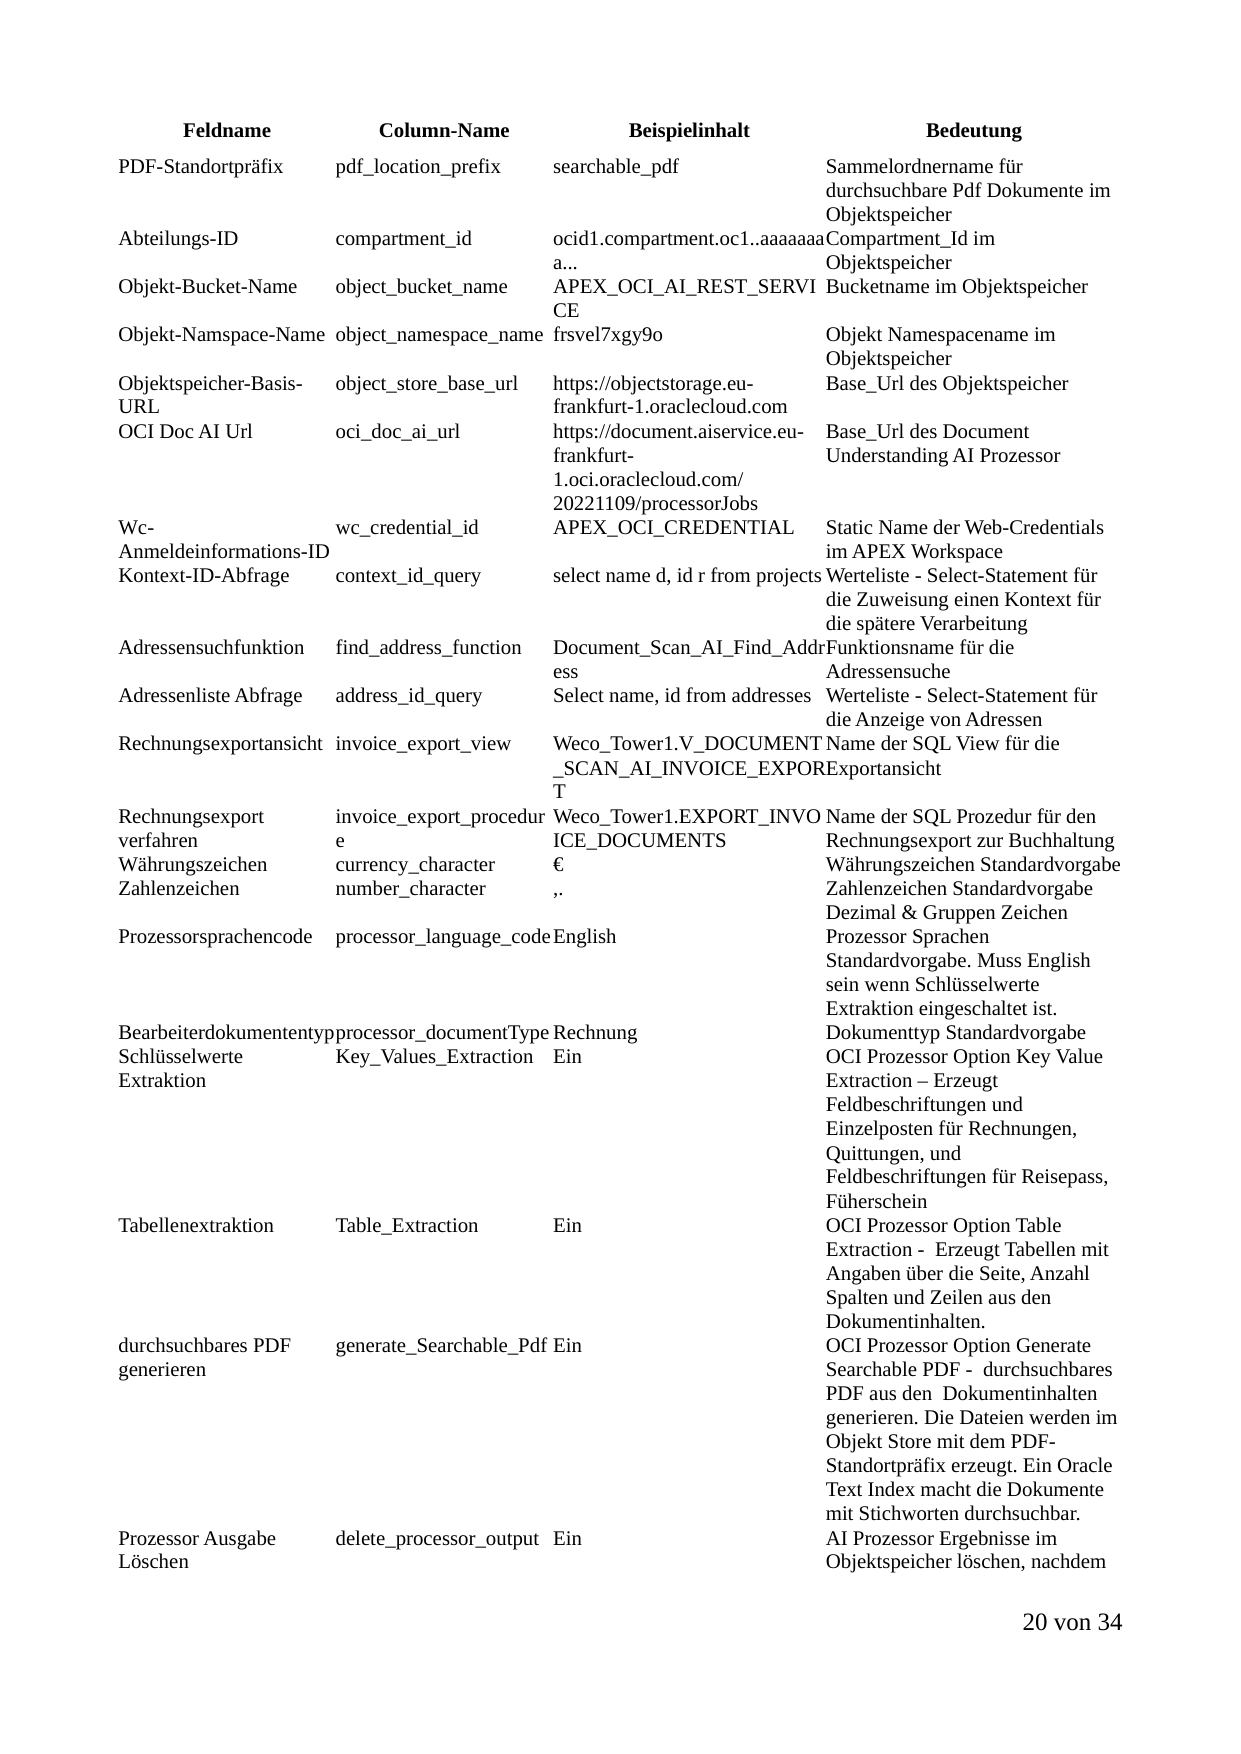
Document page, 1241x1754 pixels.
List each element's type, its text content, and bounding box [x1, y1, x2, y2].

table_cell OCI Prozessor Option Table Extraction - Erzeugt Tabellen mit Angaben über die Seite, Anzahl Spalten und Zeilen aus den Dokumentinhalten. [826, 1213, 1122, 1333]
table_cell object_namespace_name [335, 322, 553, 370]
table_header Column-Name [335, 118, 553, 154]
table_cell Table_Extraction [335, 1213, 553, 1333]
table_cell object_bucket_name [335, 274, 553, 322]
table_cell Base_Url des Objektspeicher [826, 370, 1122, 418]
table_cell Key_Values_Extraction [335, 1044, 553, 1213]
table_cell https://objectstorage.eu-frankfurt-1.oraclecloud.com [553, 370, 826, 418]
table_cell APEX_OCI_AI_REST_SERVICE [553, 274, 826, 322]
table_cell Adressenliste Abfrage [118, 683, 335, 731]
table_cell Dokumenttyp Standardvorgabe [826, 1020, 1122, 1044]
table_cell Werteliste - Select-Statement für die Zuweisung einen Kontext für die spätere Verarbeitung [826, 563, 1122, 635]
table_header Beispielinhalt [553, 118, 826, 154]
table_cell delete_processor_output [335, 1525, 553, 1573]
table_cell Objekt-Namspace-Name [118, 322, 335, 370]
table_cell Abteilungs-ID [118, 226, 335, 274]
table_cell English [553, 924, 826, 1020]
table_cell Weco_Tower1.EXPORT_INVOICE_DOCUMENTS [553, 804, 826, 852]
table_cell Adressensuchfunktion [118, 635, 335, 683]
table_cell Rechnung [553, 1020, 826, 1044]
table_cell processor_documentType [335, 1020, 553, 1044]
table_cell Schlüsselwerte Extraktion [118, 1044, 335, 1213]
table_cell Static Name der Web-Credentials im APEX Workspace [826, 515, 1122, 563]
table_cell Select name, id from addresses [553, 683, 826, 731]
table_cell Name der SQL Prozedur für den Rechnungsexport zur Buchhaltung [826, 804, 1122, 852]
table_cell Währungszeichen Standardvorgabe [826, 852, 1122, 876]
table_cell Kontext-ID-Abfrage [118, 563, 335, 635]
table_cell context_id_query [335, 563, 553, 635]
table_cell OCI Prozessor Option Generate Searchable PDF - durchsuchbares PDF aus den Dokumentinhalten generieren. Die Dateien werden im Objekt Store mit dem PDF-Standortpräfix erzeugt. Ein Oracle Text Index macht die Dokumente mit Stichworten durchsuchbar. [826, 1333, 1122, 1525]
table_cell AI Prozessor Ergebnisse im Objektspeicher löschen, nachdem [826, 1525, 1122, 1573]
table_cell Document_Scan_AI_Find_Address [553, 635, 826, 683]
table_cell durchsuchbares PDF generieren [118, 1333, 335, 1525]
table_cell Prozessor Sprachen Standardvorgabe. Muss English sein wenn Schlüsselwerte Extraktion eingeschaltet ist. [826, 924, 1122, 1020]
table_cell APEX_OCI_CREDENTIAL [553, 515, 826, 563]
table_cell Tabellenextraktion [118, 1213, 335, 1333]
table_cell OCI Prozessor Option Key Value Extraction – Erzeugt Feldbeschriftungen und Einzelposten für Rechnungen, Quittungen, und Feldbeschriftungen für Reisepass, Füherschein [826, 1044, 1122, 1213]
table_cell Prozessor Ausgabe Löschen [118, 1525, 335, 1573]
table_cell Funktionsname für die Adressensuche [826, 635, 1122, 683]
table_header Bedeutung [826, 118, 1122, 154]
table_cell Name der SQL View für die Exportansicht [826, 731, 1122, 803]
table_cell OCI Doc AI Url [118, 419, 335, 515]
table_cell Ein [553, 1333, 826, 1525]
table_cell Werteliste - Select-Statement für die Anzeige von Adressen [826, 683, 1122, 731]
table_cell Wc-Anmeldeinformations-ID [118, 515, 335, 563]
table_cell PDF-Standortpräfix [118, 154, 335, 226]
table_cell Objekt-Bucket-Name [118, 274, 335, 322]
table_cell Zahlenzeichen Standardvorgabe Dezimal & Gruppen Zeichen [826, 876, 1122, 924]
table_cell find_address_function [335, 635, 553, 683]
table_cell number_character [335, 876, 553, 924]
table_cell ocid1.compartment.oc1..aaaaaaaa... [553, 226, 826, 274]
table_cell address_id_query [335, 683, 553, 731]
table_cell Ein [553, 1213, 826, 1333]
table_cell Base_Url des Document Understanding AI Prozessor [826, 419, 1122, 515]
table_cell Währungszeichen [118, 852, 335, 876]
table_cell generate_Searchable_Pdf [335, 1333, 553, 1525]
table_cell pdf_location_prefix [335, 154, 553, 226]
table_cell Prozessorsprachencode [118, 924, 335, 1020]
table_cell currency_character [335, 852, 553, 876]
table_cell select name d, id r from projects [553, 563, 826, 635]
table_cell Rechnungsexportansicht [118, 731, 335, 803]
table_cell compartment_id [335, 226, 553, 274]
table_cell Objektspeicher-Basis-URL [118, 370, 335, 418]
table_cell Compartment_Id im Objektspeicher [826, 226, 1122, 274]
table_cell Bucketname im Objektspeicher [826, 274, 1122, 322]
table_cell ,. [553, 876, 826, 924]
table_cell Sammelordnername für durchsuchbare Pdf Dokumente im Objektspeicher [826, 154, 1122, 226]
table_cell Ein [553, 1525, 826, 1573]
table_cell € [553, 852, 826, 876]
table_cell Rechnungsexport verfahren [118, 804, 335, 852]
table_cell Zahlenzeichen [118, 876, 335, 924]
table_cell Ein [553, 1044, 826, 1213]
table_cell object_store_base_url [335, 370, 553, 418]
table_cell frsvel7xgy9o [553, 322, 826, 370]
table_cell Weco_Tower1.V_DOCUMENT_SCAN_AI_INVOICE_EXPORT [553, 731, 826, 803]
table_cell invoice_export_view [335, 731, 553, 803]
table_header Feldname [118, 118, 335, 154]
table_cell searchable_pdf [553, 154, 826, 226]
table_cell Bearbeiterdokumententyp [118, 1020, 335, 1044]
table_cell wc_credential_id [335, 515, 553, 563]
table_cell processor_language_code [335, 924, 553, 1020]
table_cell https://document.aiservice.eu-frankfurt-1.oci.oraclecloud.com/20221109/processorJobs [553, 419, 826, 515]
table_cell invoice_export_procedure [335, 804, 553, 852]
table_cell oci_doc_ai_url [335, 419, 553, 515]
table_cell Objekt Namespacename im Objektspeicher [826, 322, 1122, 370]
